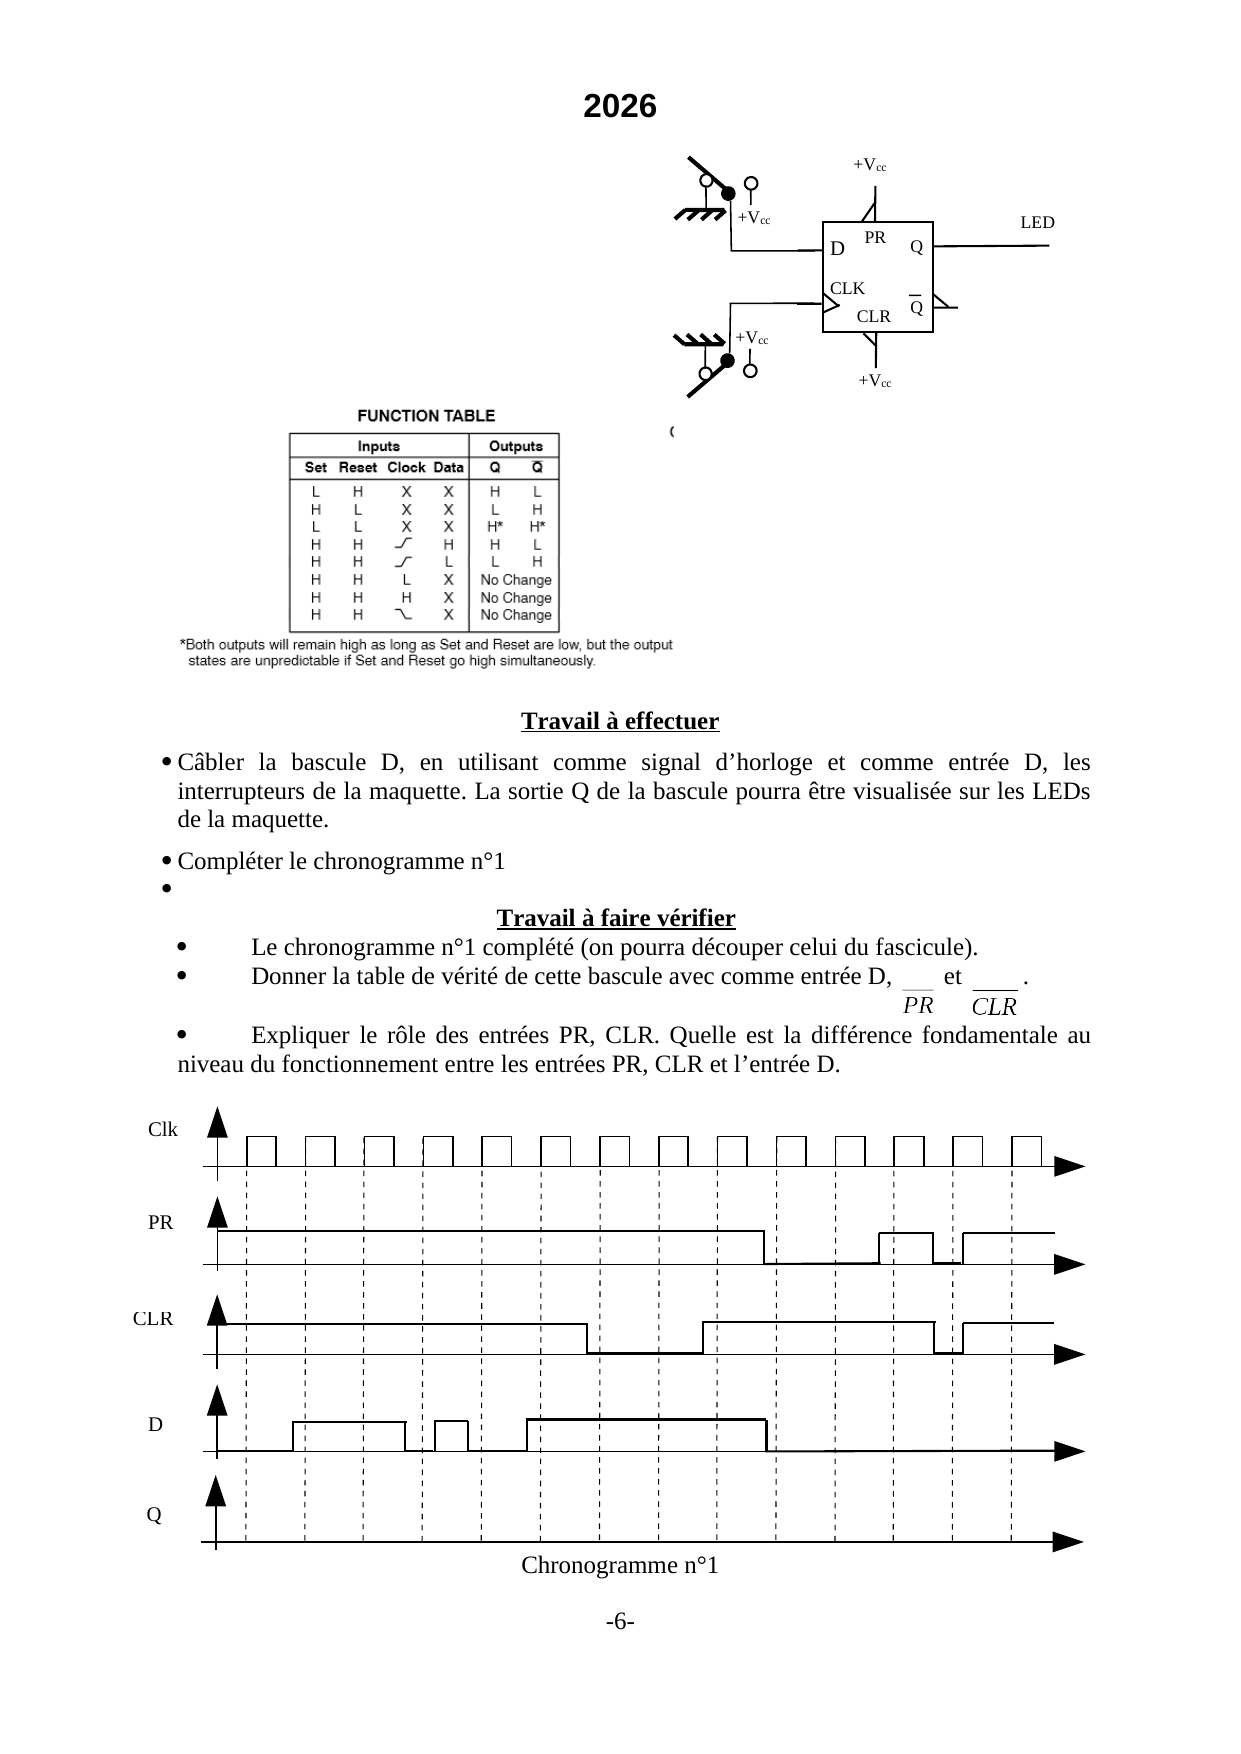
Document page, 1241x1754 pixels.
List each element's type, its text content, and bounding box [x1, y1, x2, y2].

list Compléter le chronogramme n°1 [162, 846, 1093, 874]
list Câbler la bascule D, en utilisant comme signal d’horloge et comme entrée D, les interrupteurs de la maquette. La sortie Q de la bascule pourra être visualisée sur les LEDs de la maquette. [162, 747, 1093, 833]
text Chronogramme n°1 [148, 1550, 1093, 1579]
list Le chronogramme n°1 complété (on pourra découper celui du fascicule). [177, 932, 1093, 961]
text Travail à effectuer [148, 706, 1093, 734]
text Travail à faire vérifier [140, 903, 1093, 932]
list Donner la table de vérité de cette bascule avec comme entrée D, et . [177, 961, 1093, 1020]
list Expliquer le rôle des entrées PR, CLR. Quelle est la différence fondamentale au niveau du fonctionnement entre les entrées PR, CLR et l’entrée D. [177, 1020, 1093, 1078]
